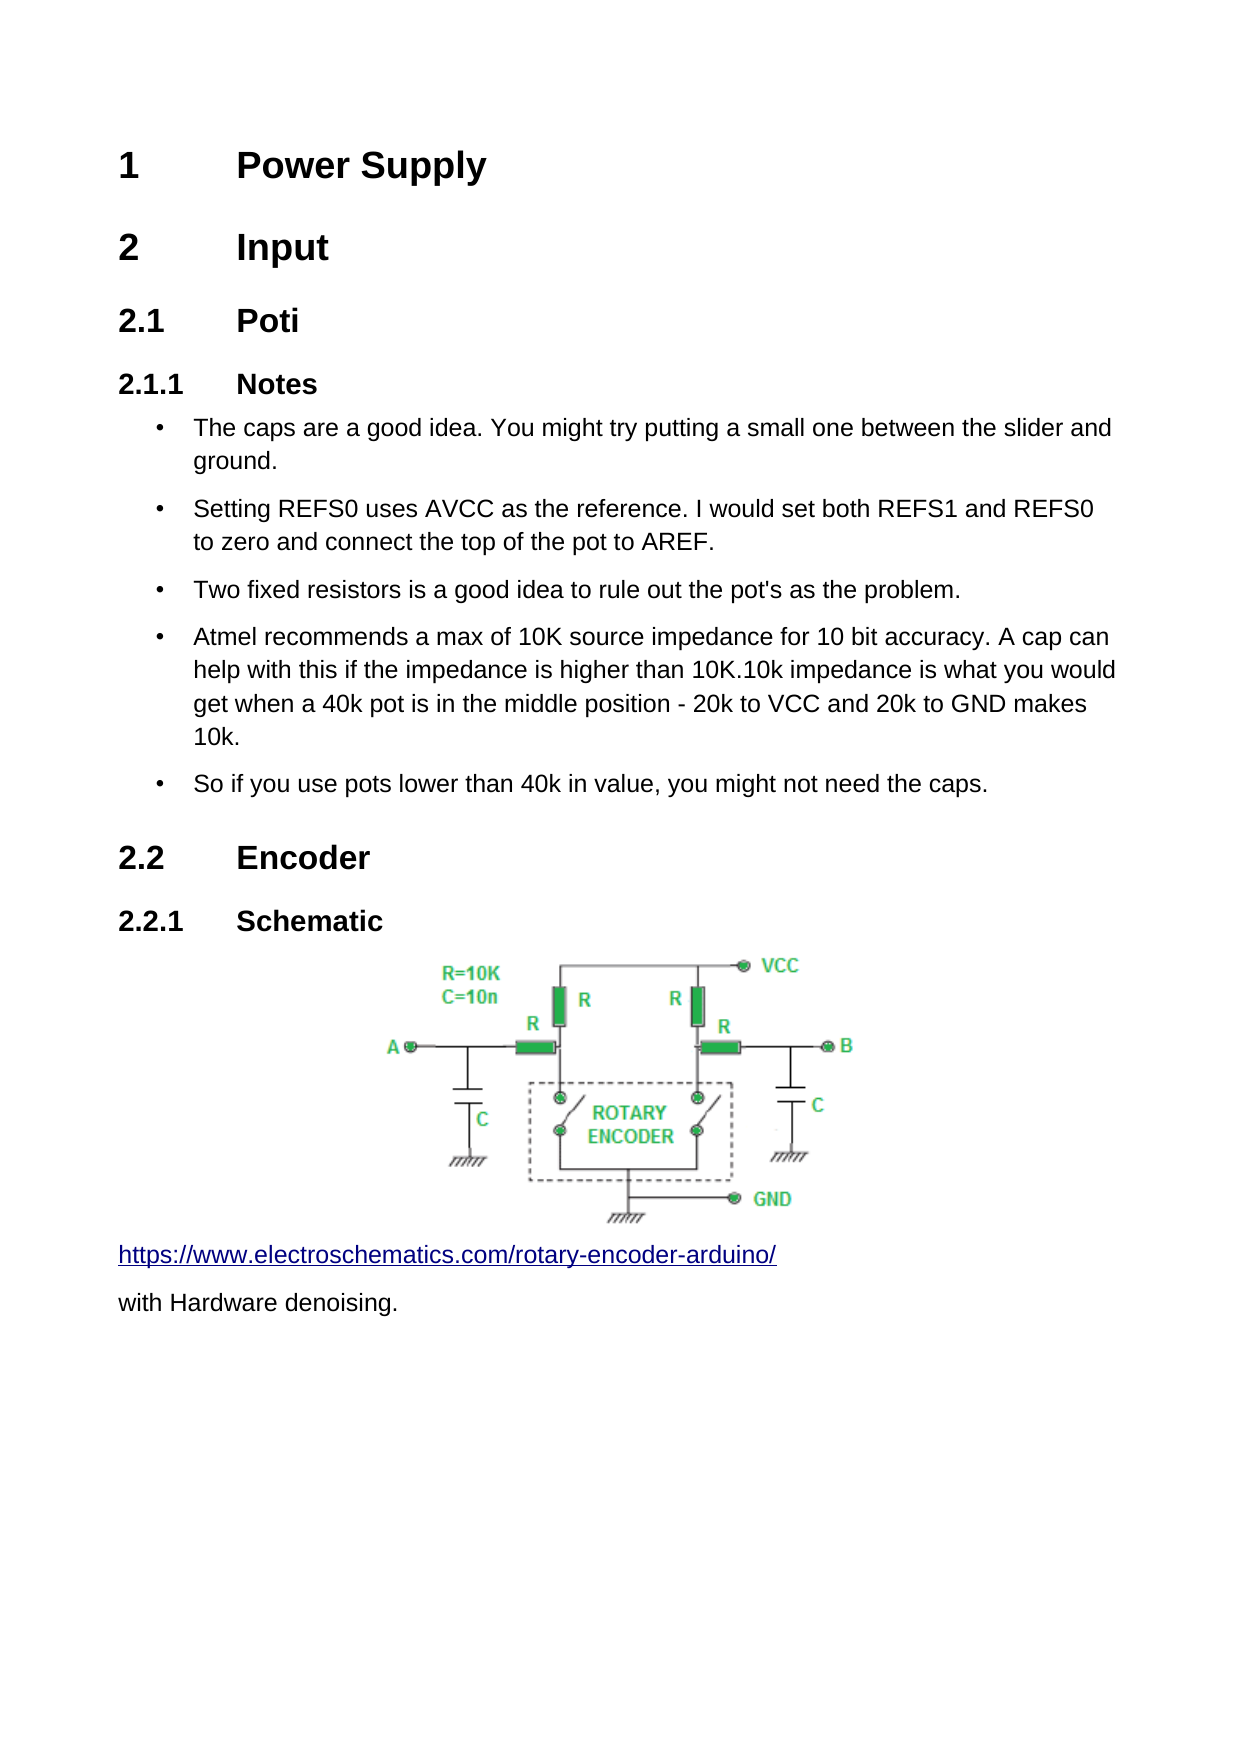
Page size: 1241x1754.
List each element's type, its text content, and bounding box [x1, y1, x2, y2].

list Setting REFS0 uses AVCC as the reference. I would set both REFS1 and REFS0 to zero and connect the top of the pot to AREF. [156, 494, 1122, 556]
subtitle Power Supply [118, 143, 1122, 187]
text with Hardware denoising. [118, 1287, 1122, 1316]
subtitle Encoder [118, 838, 1122, 876]
subtitle Notes [118, 367, 1122, 401]
picture [381, 949, 859, 1236]
list Two fixed resistors is a good idea to rule out the pot's as the problem. [156, 575, 1122, 603]
list So if you use pots lower than 40k in value, you might not need the caps. [156, 769, 1122, 798]
text https://www.electroschematics.com/rotary-encoder-arduino/ [118, 950, 1122, 1269]
subtitle Poti [118, 301, 1122, 340]
list The caps are a good idea. You might try putting a small one between the slider and ground. [156, 413, 1122, 475]
list Atmel recommends a max of 10K source impedance for 10 bit accuracy. A cap can help with this if the impedance is higher than 10K.10k impedance is what you would get when a 40k pot is in the middle position - 20k to VCC and 20k to GND makes 10k. [156, 622, 1122, 750]
subtitle Input [118, 224, 1122, 268]
subtitle Schematic [118, 903, 1122, 937]
